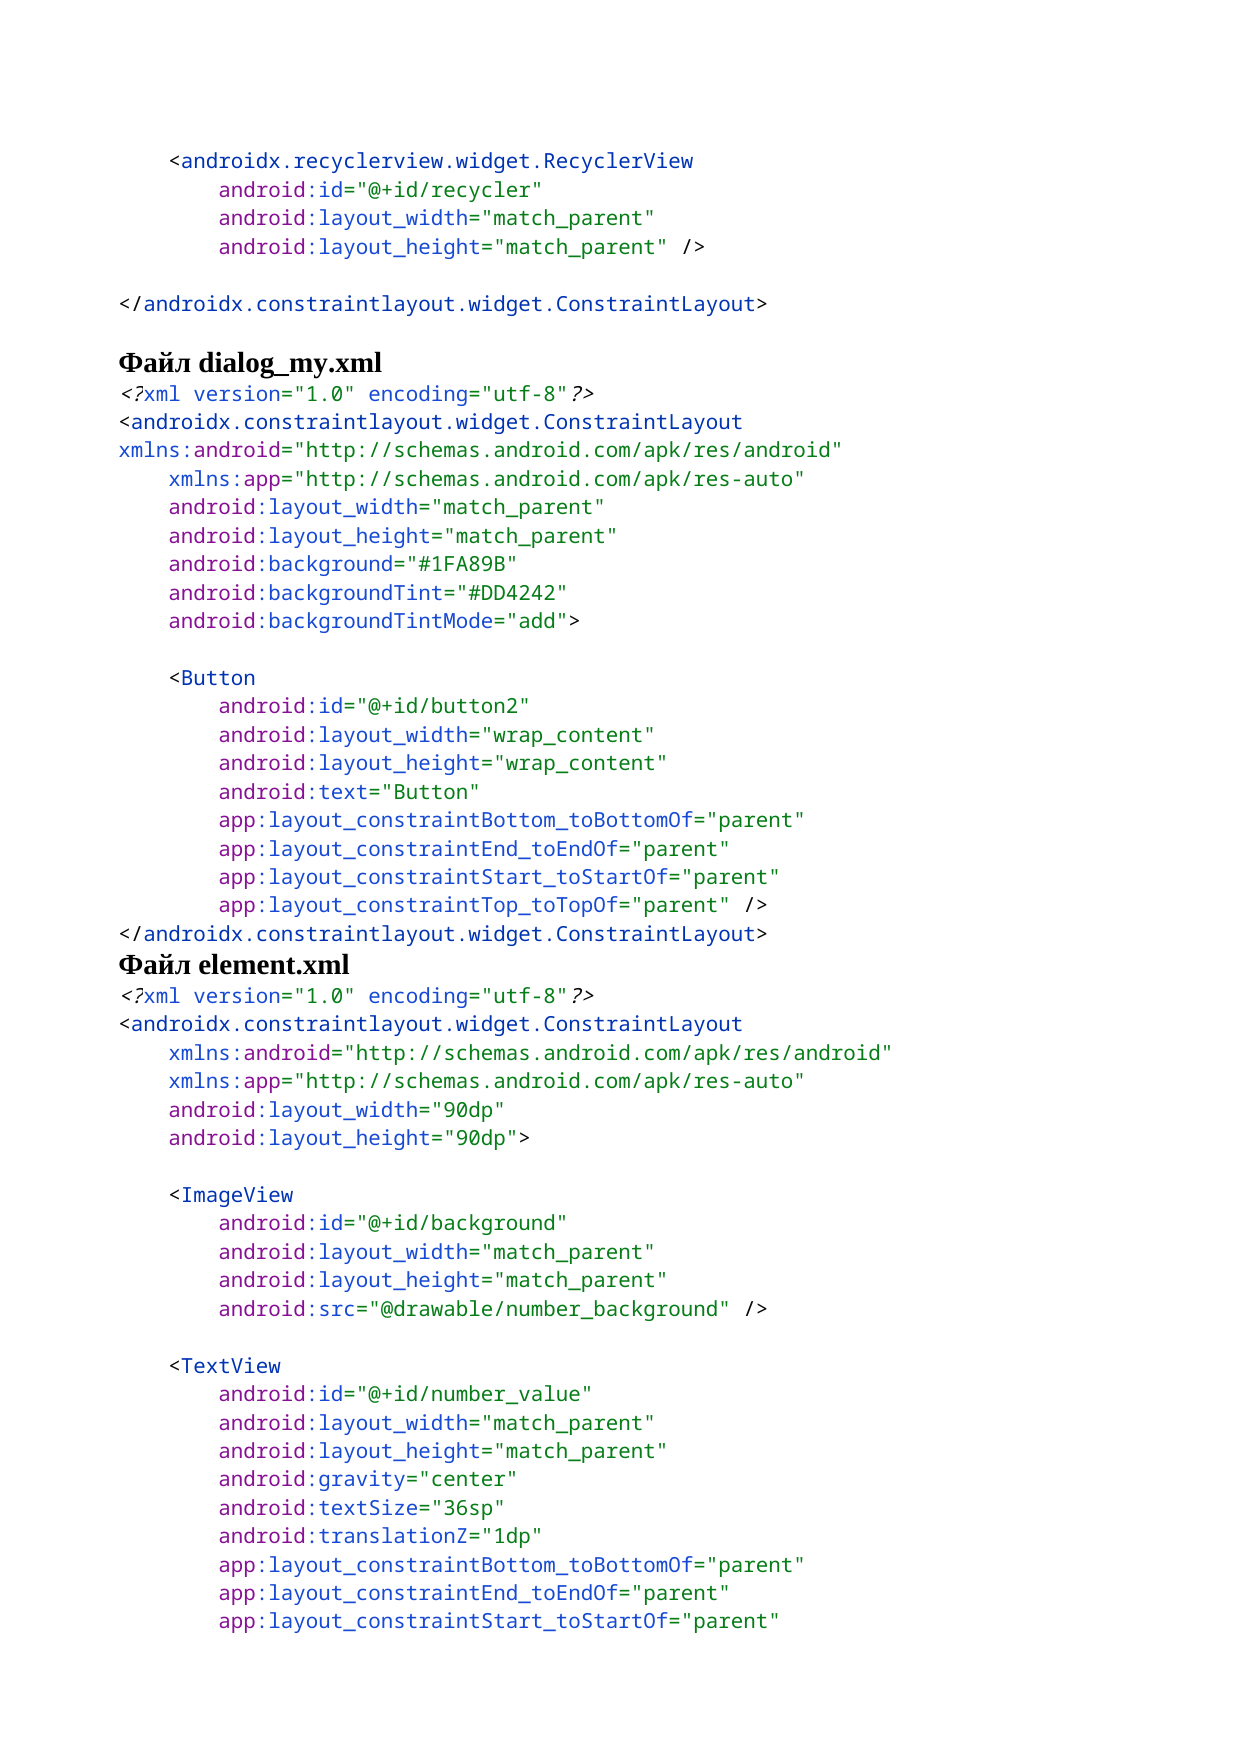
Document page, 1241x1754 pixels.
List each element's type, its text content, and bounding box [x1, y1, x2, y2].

text <androidx.recyclerview.widget.RecyclerView android:id="@+id/recycler" android:layout_width="match_parent" android:layout_height="match_parent" /> </androidx.constraintlayout.widget.ConstraintLayout> [118, 118, 1122, 317]
text <?xml version="1.0" encoding="utf-8"?> <androidx.constraintlayout.widget.ConstraintLayout xmlns:android="http://schemas.android.com/apk/res/android" xmlns:app="http://schemas.android.com/apk/res-auto" android:layout_width="match_parent" android:layout_height="match_parent" android:background="#1FA89B" android:backgroundTint="#DD4242" android:backgroundTintMode="add"> <Button android:id="@+id/button2" android:layout_width="wrap_content" android:layout_height="wrap_content" android:text="Button" app:layout_constraintBottom_toBottomOf="parent" app:layout_constraintEnd_toEndOf="parent" app:layout_constraintStart_toStartOf="parent" app:layout_constraintTop_toTopOf="parent" /> </androidx.constraintlayout.widget.ConstraintLayout> [118, 379, 1122, 947]
text Файл element.xml [118, 947, 1122, 981]
text <?xml version="1.0" encoding="utf-8"?> <androidx.constraintlayout.widget.ConstraintLayout xmlns:android="http://schemas.android.com/apk/res/android" xmlns:app="http://schemas.android.com/apk/res-auto" android:layout_width="90dp" android:layout_height="90dp"> <ImageView android:id="@+id/background" android:layout_width="match_parent" android:layout_height="match_parent" android:src="@drawable/number_background" /> <TextView android:id="@+id/number_value" android:layout_width="match_parent" android:layout_height="match_parent" android:gravity="center" android:textSize="36sp" android:translationZ="1dp" app:layout_constraintBottom_toBottomOf="parent" app:layout_constraintEnd_toEndOf="parent" app:layout_constraintStart_toStartOf="parent" [118, 981, 1122, 1635]
text Файл dialog_my.xml [118, 345, 1122, 379]
